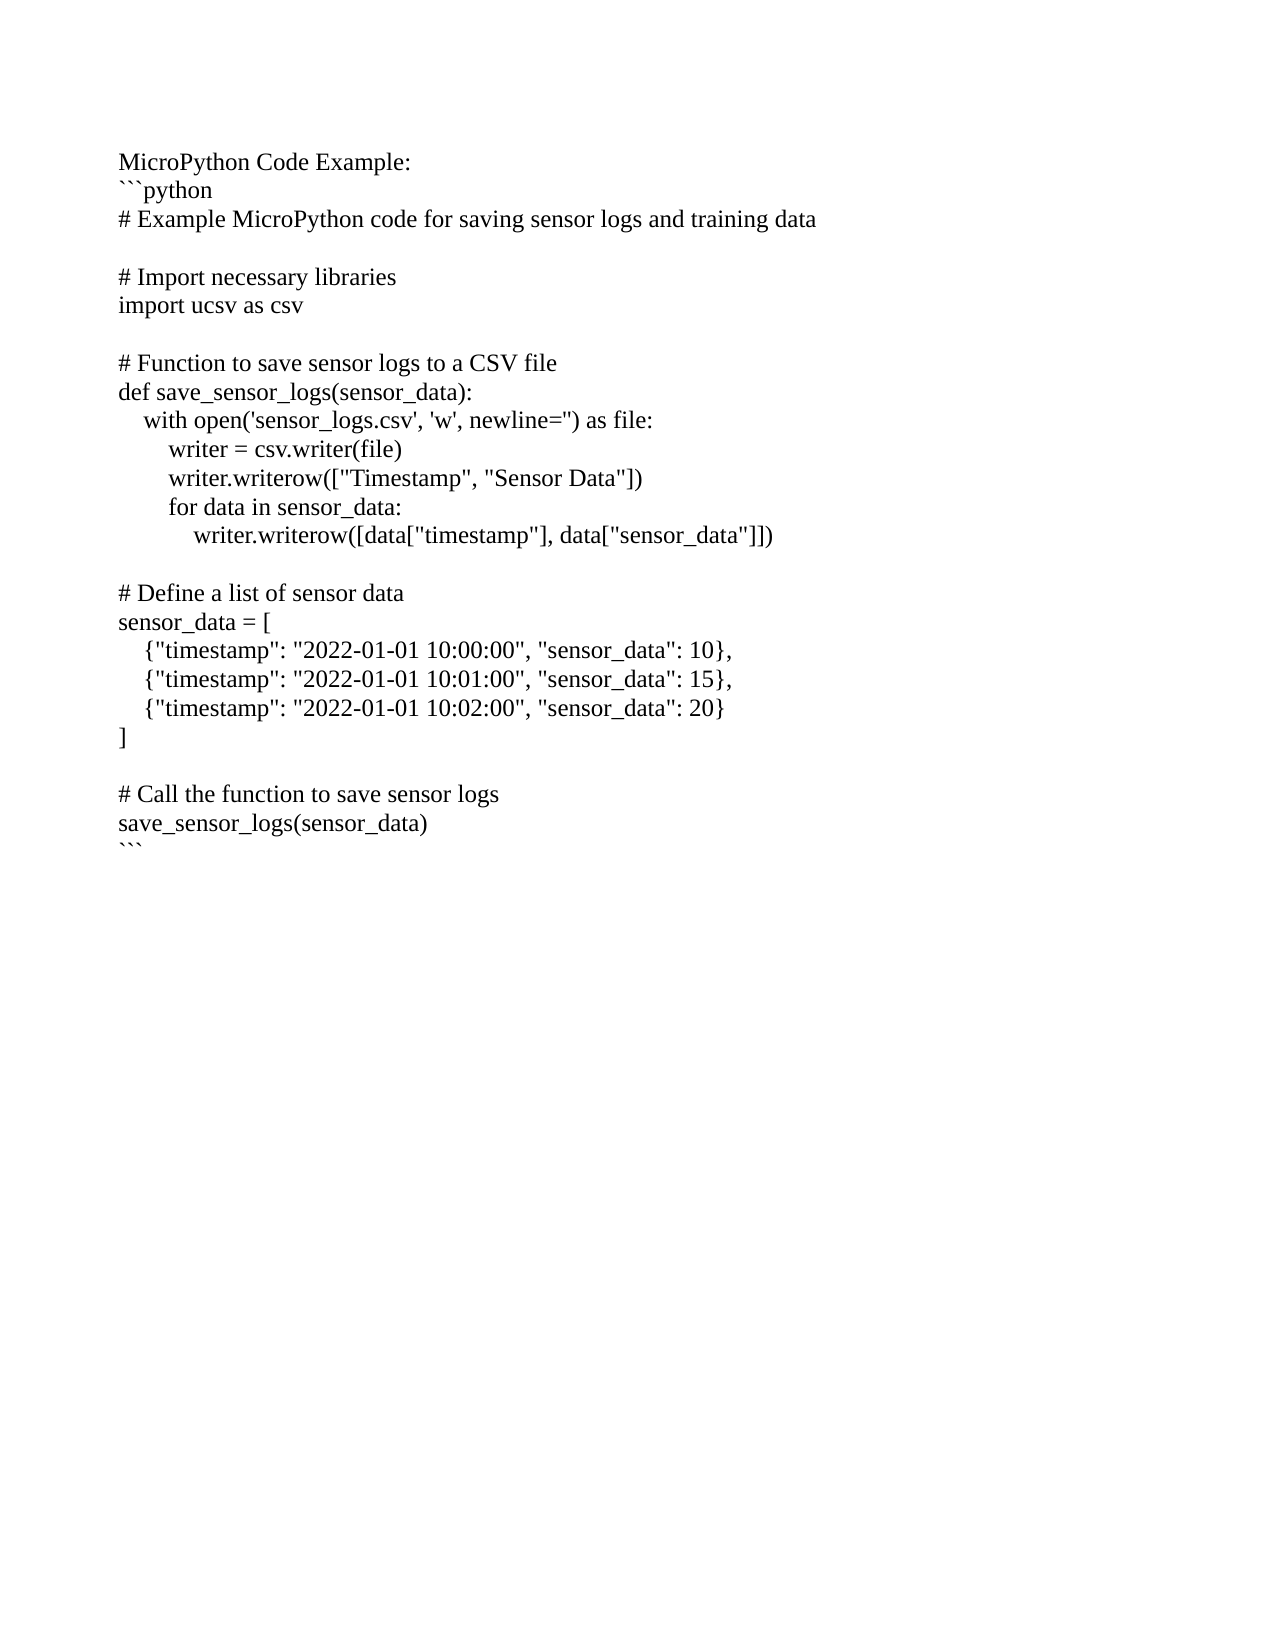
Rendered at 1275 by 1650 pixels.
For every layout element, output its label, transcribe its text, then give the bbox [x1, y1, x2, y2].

text save_sensor_logs(sensor_data) [118, 808, 1157, 837]
text writer.writerow([data["timestamp"], data["sensor_data"]]) [118, 521, 1157, 549]
text {"timestamp": "2022-01-01 10:02:00", "sensor_data": 20} [118, 693, 1157, 722]
text writer = csv.writer(file) [118, 434, 1157, 463]
text # Define a list of sensor data [118, 578, 1157, 607]
text ``` [118, 837, 1157, 866]
text ```python [118, 176, 1157, 204]
text MicroPython Code Example: [118, 147, 1157, 176]
text # Call the function to save sensor logs [118, 779, 1157, 808]
text import ucsv as csv [118, 291, 1157, 319]
text writer.writerow(["Timestamp", "Sensor Data"]) [118, 463, 1157, 492]
text {"timestamp": "2022-01-01 10:01:00", "sensor_data": 15}, [118, 664, 1157, 693]
text # Import necessary libraries [118, 262, 1157, 291]
text sensor_data = [ [118, 607, 1157, 636]
text # Function to save sensor logs to a CSV file [118, 348, 1157, 377]
text ] [118, 722, 1157, 751]
text for data in sensor_data: [118, 492, 1157, 521]
text {"timestamp": "2022-01-01 10:00:00", "sensor_data": 10}, [118, 636, 1157, 664]
text with open('sensor_logs.csv', 'w', newline='') as file: [118, 406, 1157, 434]
text # Example MicroPython code for saving sensor logs and training data [118, 204, 1157, 233]
text def save_sensor_logs(sensor_data): [118, 377, 1157, 406]
